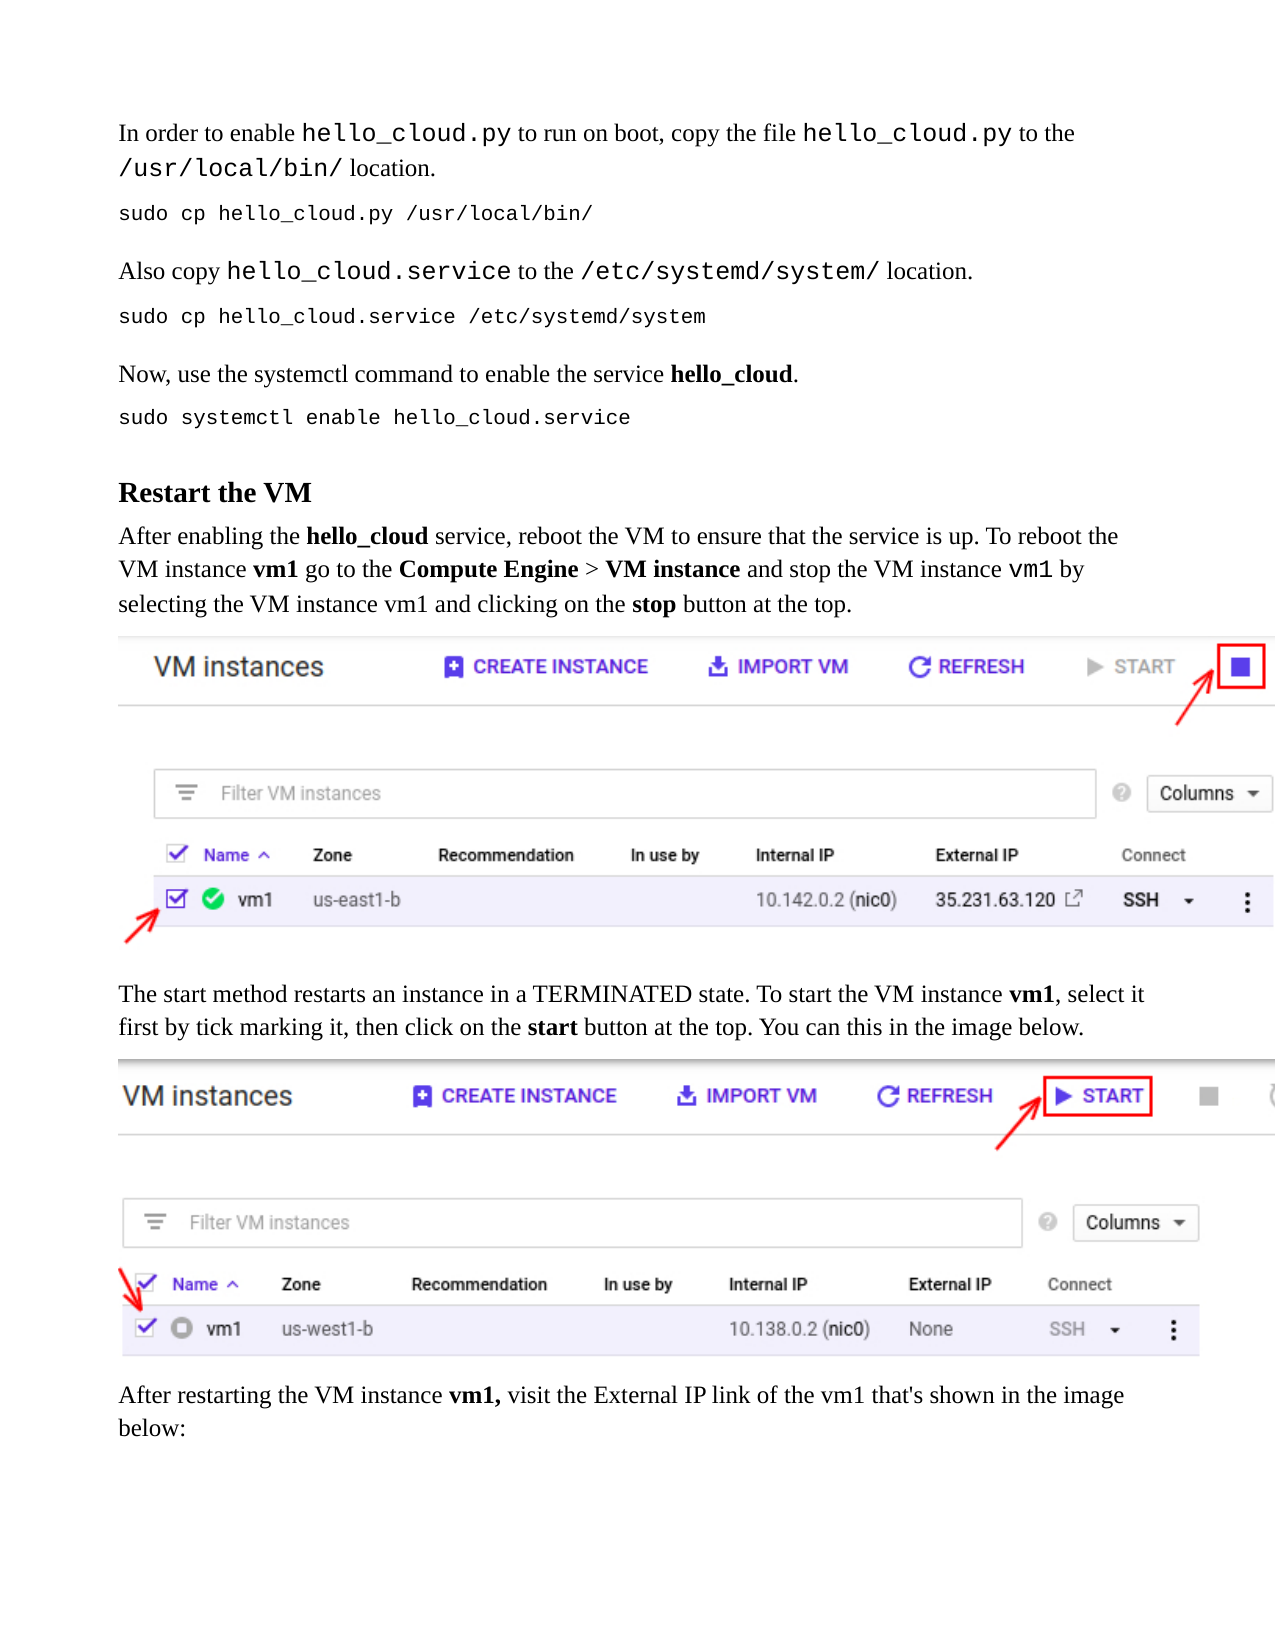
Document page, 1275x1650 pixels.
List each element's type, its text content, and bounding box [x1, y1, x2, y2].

text Also copy hello_cloud.service to the /etc/systemd/system/ location. [118, 256, 1157, 287]
text sudo cp hello_cloud.py /usr/local/bin/ [118, 203, 1157, 227]
subtitle Restart the VM [118, 475, 1157, 508]
text sudo systemctl enable hello_cloud.service [118, 407, 1157, 431]
text In order to enable hello_cloud.py to run on boot, copy the file hello_cloud.py to the /usr/local/bin/ location. [118, 118, 1157, 184]
text sudo cp hello_cloud.service /etc/systemd/system [118, 306, 1157, 330]
picture [118, 1059, 1275, 1361]
text After restarting the VM instance vm1, visit the External IP link of the vm1 that's shown in the image below: [118, 1380, 1157, 1442]
text The start method restarts an instance in a TERMINATED state. To start the VM instance vm1, select it first by tick marking it, then click on the start button at the top. You can this in the image below. [118, 979, 1157, 1041]
text After enabling the hello_cloud service, reboot the VM to ensure that the service is up. To reboot the VM instance vm1 go to the Compute Engine > VM instance and stop the VM instance vm1 by selecting the VM instance vm1 and clicking on the stop button at the top. [118, 521, 1157, 618]
picture [118, 636, 1275, 960]
text Now, use the systemctl command to enable the service hello_cloud. [118, 359, 1157, 388]
